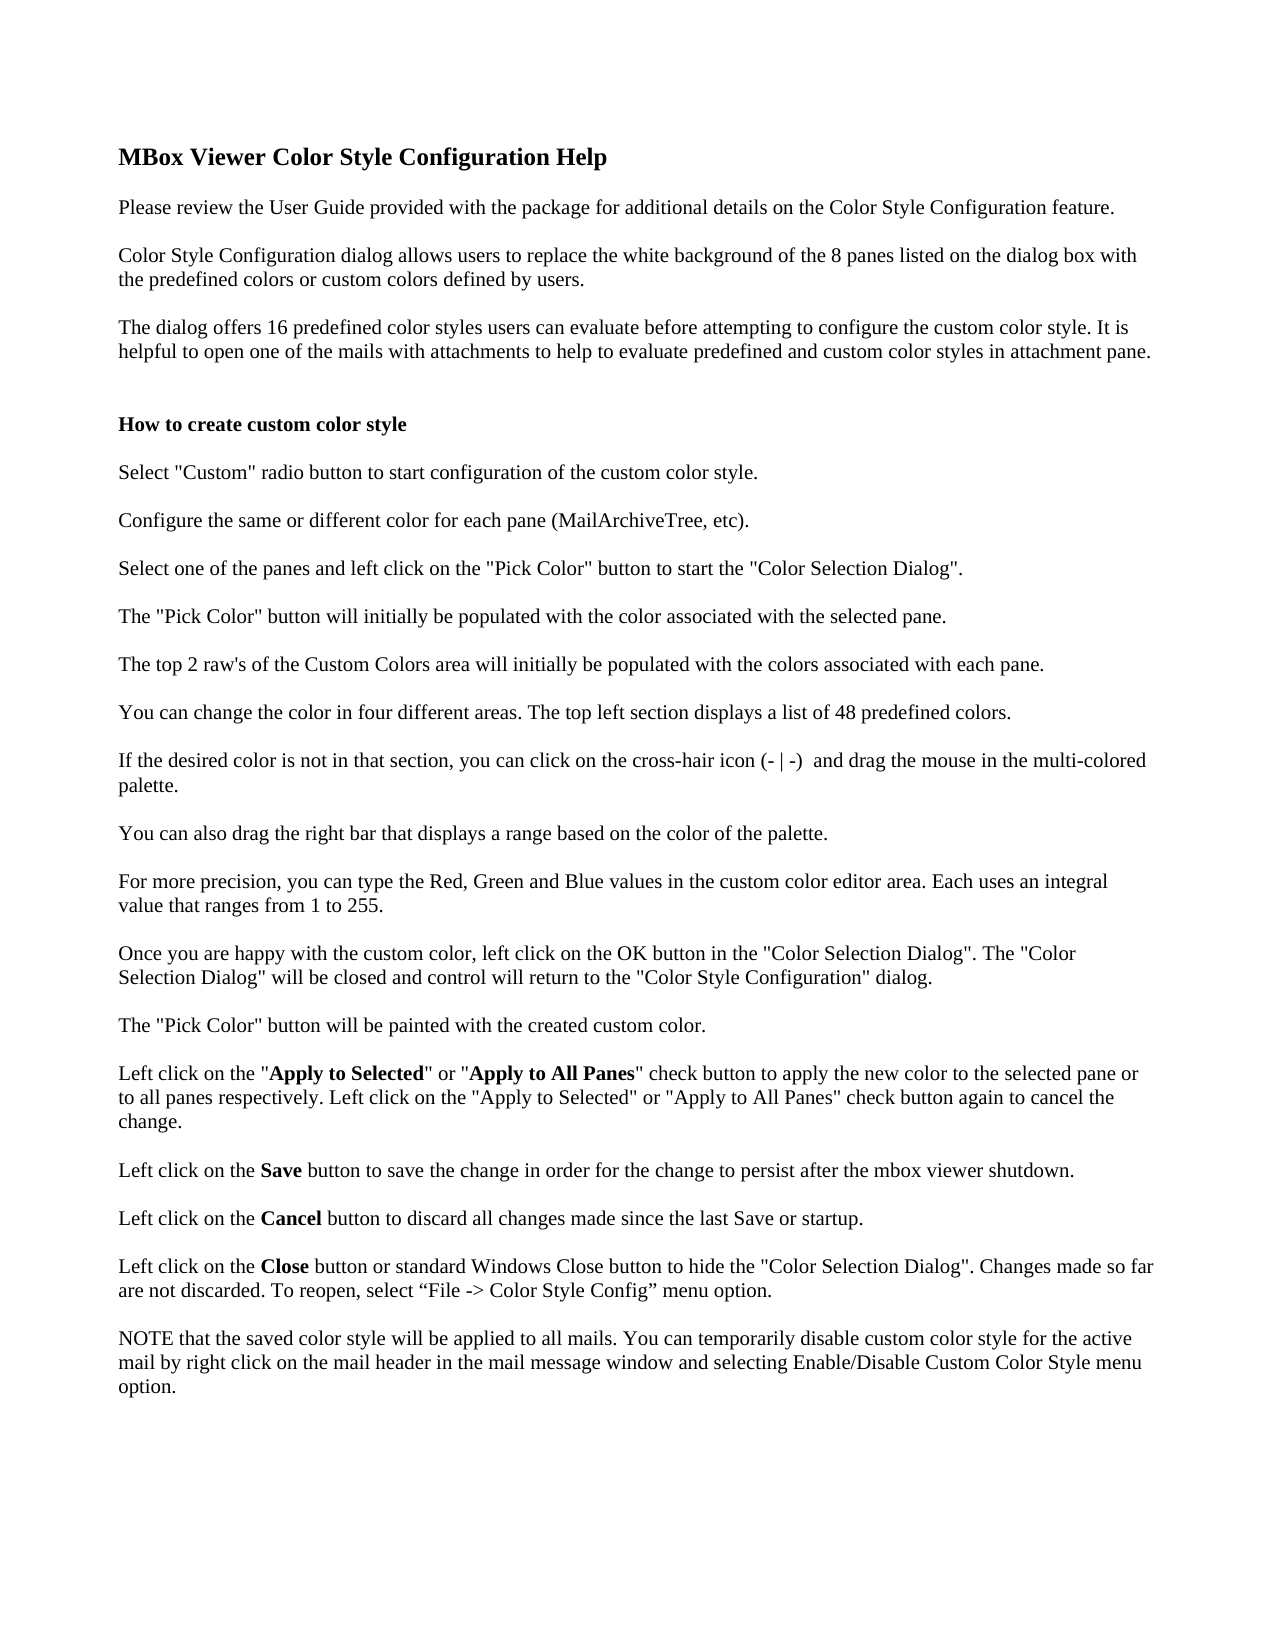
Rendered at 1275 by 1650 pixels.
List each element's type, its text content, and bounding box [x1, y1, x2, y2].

text The "Pick Color" button will be painted with the created custom color. [118, 1013, 1157, 1037]
text Select one of the panes and left click on the "Pick Color" button to start the "Color Selection Dialog". [118, 556, 1157, 580]
text Left click on the Close button or standard Windows Close button to hide the "Color Selection Dialog". Changes made so far are not discarded. To reopen, select “File -> Color Style Config” menu option. [118, 1254, 1157, 1302]
text Color Style Configuration dialog allows users to replace the white background of the 8 panes listed on the dialog box with the predefined colors or custom colors defined by users. [118, 243, 1157, 291]
text MBox Viewer Color Style Configuration Help [118, 142, 1157, 171]
text Left click on the "Apply to Selected" or "Apply to All Panes" check button to apply the new color to the selected pane or to all panes respectively. Left click on the "Apply to Selected" or "Apply to All Panes" check button again to cancel the change. [118, 1061, 1157, 1133]
text Left click on the Save button to save the change in order for the change to persist after the mbox viewer shutdown. [118, 1157, 1157, 1182]
text The dialog offers 16 predefined color styles users can evaluate before attempting to configure the custom color style. It is helpful to open one of the mails with attachments to help to evaluate predefined and custom color styles in attachment pane. [118, 315, 1157, 363]
text The top 2 raw's of the Custom Colors area will initially be populated with the colors associated with each pane. [118, 652, 1157, 676]
text You can change the color in four different areas. The top left section displays a list of 48 predefined colors. [118, 700, 1157, 724]
text NOTE that the saved color style will be applied to all mails. You can temporarily disable custom color style for the active mail by right click on the mail header in the mail message window and selecting Enable/Disable Custom Color Style menu option. [118, 1326, 1157, 1398]
text How to create custom color style [118, 412, 1157, 436]
text The "Pick Color" button will initially be populated with the color associated with the selected pane. [118, 604, 1157, 628]
text You can also drag the right bar that displays a range based on the color of the palette. [118, 821, 1157, 845]
text Select "Custom" radio button to start configuration of the custom color style. [118, 460, 1157, 484]
text Once you are happy with the custom color, left click on the OK button in the "Color Selection Dialog". The "Color Selection Dialog" will be closed and control will return to the "Color Style Configuration" dialog. [118, 941, 1157, 989]
text Left click on the Cancel button to discard all changes made since the last Save or startup. [118, 1206, 1157, 1230]
text Please review the User Guide provided with the package for additional details on the Color Style Configuration feature. [118, 195, 1157, 219]
text For more precision, you can type the Red, Green and Blue values in the custom color editor area. Each uses an integral value that ranges from 1 to 255. [118, 869, 1157, 917]
text Configure the same or different color for each pane (MailArchiveTree, etc). [118, 508, 1157, 532]
text If the desired color is not in that section, you can click on the cross-hair icon (- | -) and drag the mouse in the multi-colored palette. [118, 748, 1157, 797]
